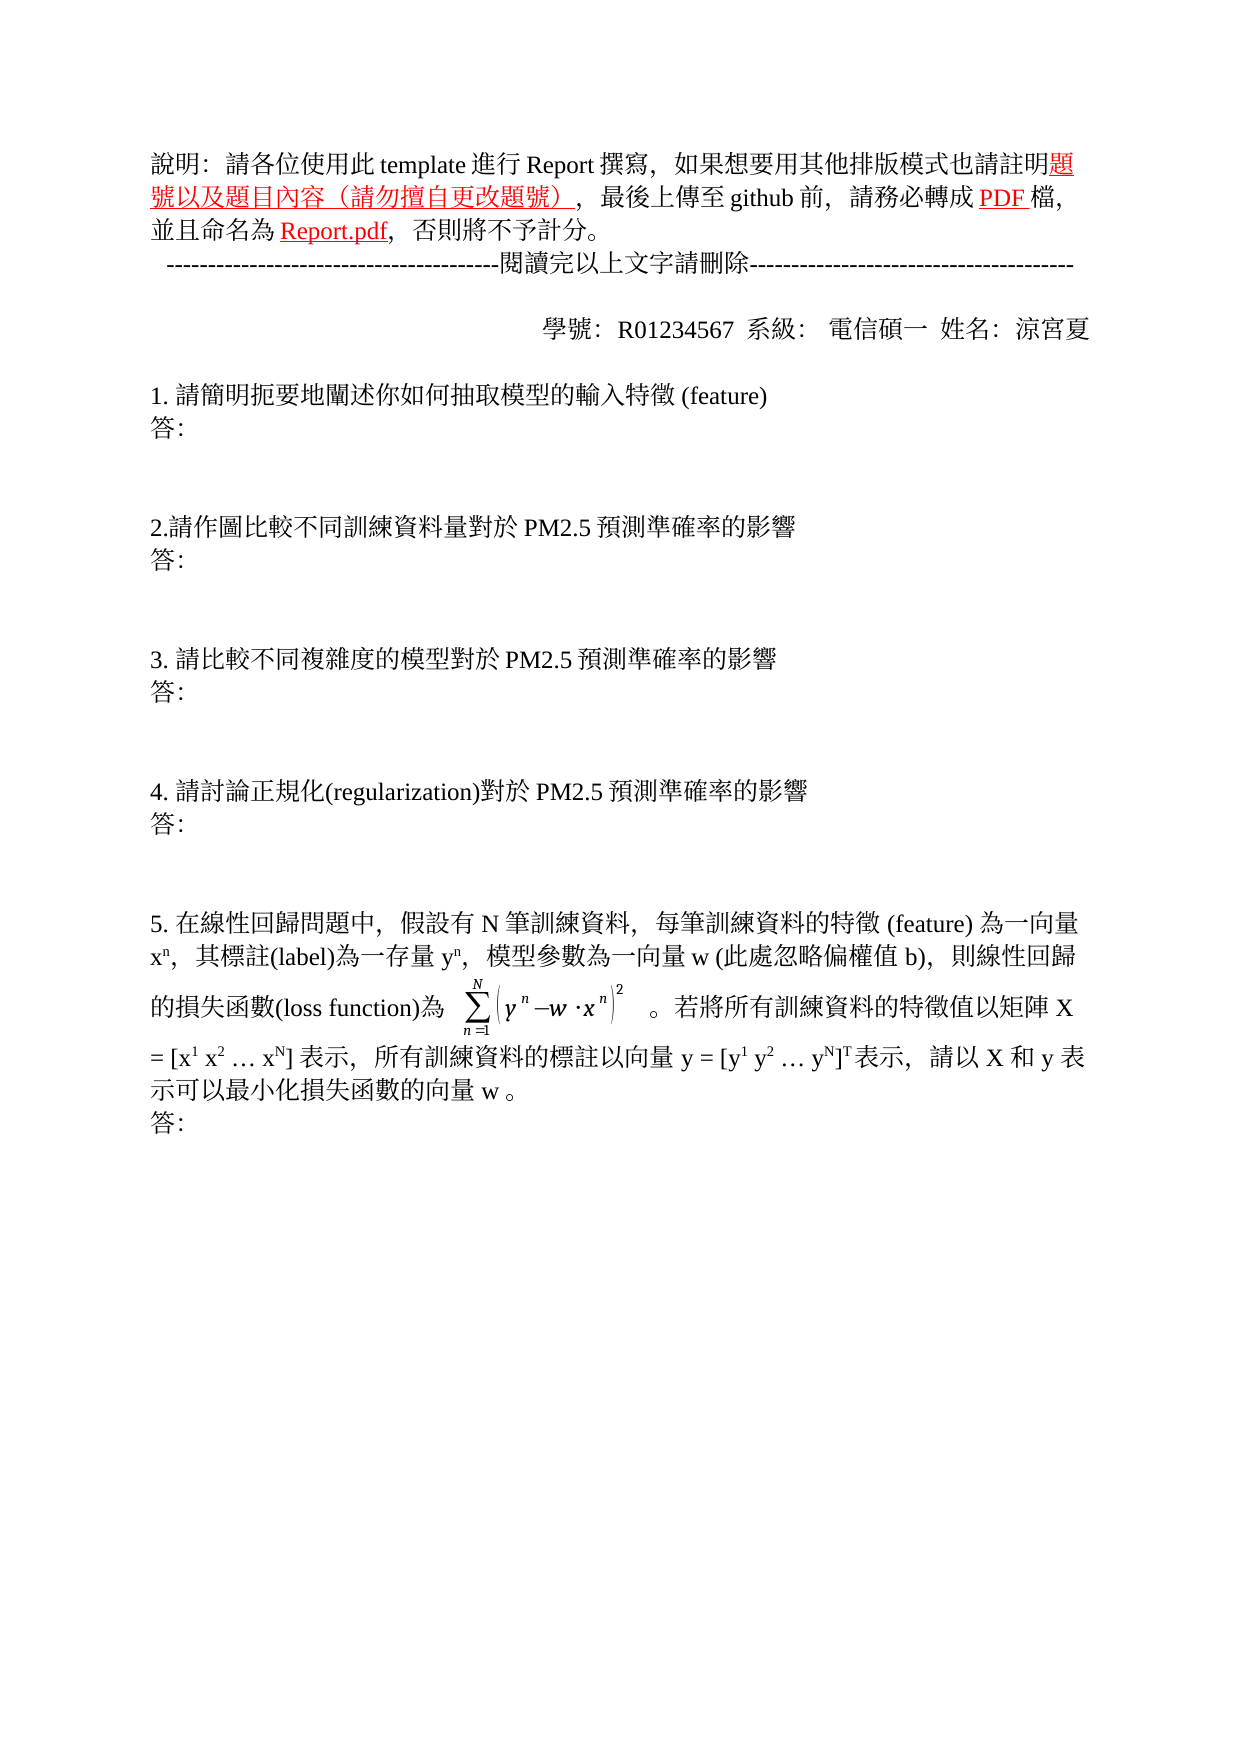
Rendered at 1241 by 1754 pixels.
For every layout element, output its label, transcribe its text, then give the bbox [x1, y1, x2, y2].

text 答： [150, 678, 1090, 707]
text 答： [150, 810, 1090, 839]
text 1. 請簡明扼要地闡述你如何抽取模型的輸入特徵 (feature) [150, 381, 1090, 410]
text 4. 請討論正規化(regularization)對於PM2.5預測準確率的影響 [150, 777, 1090, 806]
text ----------------------------------------閱讀完以上文字請刪除--------------------------------------- [150, 249, 1090, 278]
text 5. 在線性回歸問題中，假設有 N 筆訓練資料，每筆訓練資料的特徵 (feature) 為一向量 xn，其標註(label)為一存量 yn，模型參數為一向量w (此處忽略偏權值 b)，則線性回歸的損失函數(loss function)為 。若將所有訓練資料的特徵值以矩陣 X = [x1 x2 … xN] 表示，所有訓練資料的標註以向量 y = [y1 y2 … yN]T表示，請以 X 和 y 表示可以最小化損失函數的向量 w 。 [150, 909, 1090, 1104]
text 答： [150, 546, 1090, 575]
text 3. 請比較不同複雜度的模型對於PM2.5預測準確率的影響 [150, 645, 1090, 674]
text 學號：R01234567 系級： 電信碩一 姓名：涼宮夏 [150, 315, 1090, 344]
text 答： [150, 414, 1090, 443]
text 2.請作圖比較不同訓練資料量對於PM2.5預測準確率的影響 [150, 513, 1090, 542]
text 答： [150, 1109, 1090, 1138]
text 說明：請各位使用此template進行Report撰寫，如果想要用其他排版模式也請註明題號以及題目內容（請勿擅自更改題號），最後上傳至github前，請務必轉成PDF檔，並且命名為Report.pdf，否則將不予計分。 [150, 150, 1090, 245]
